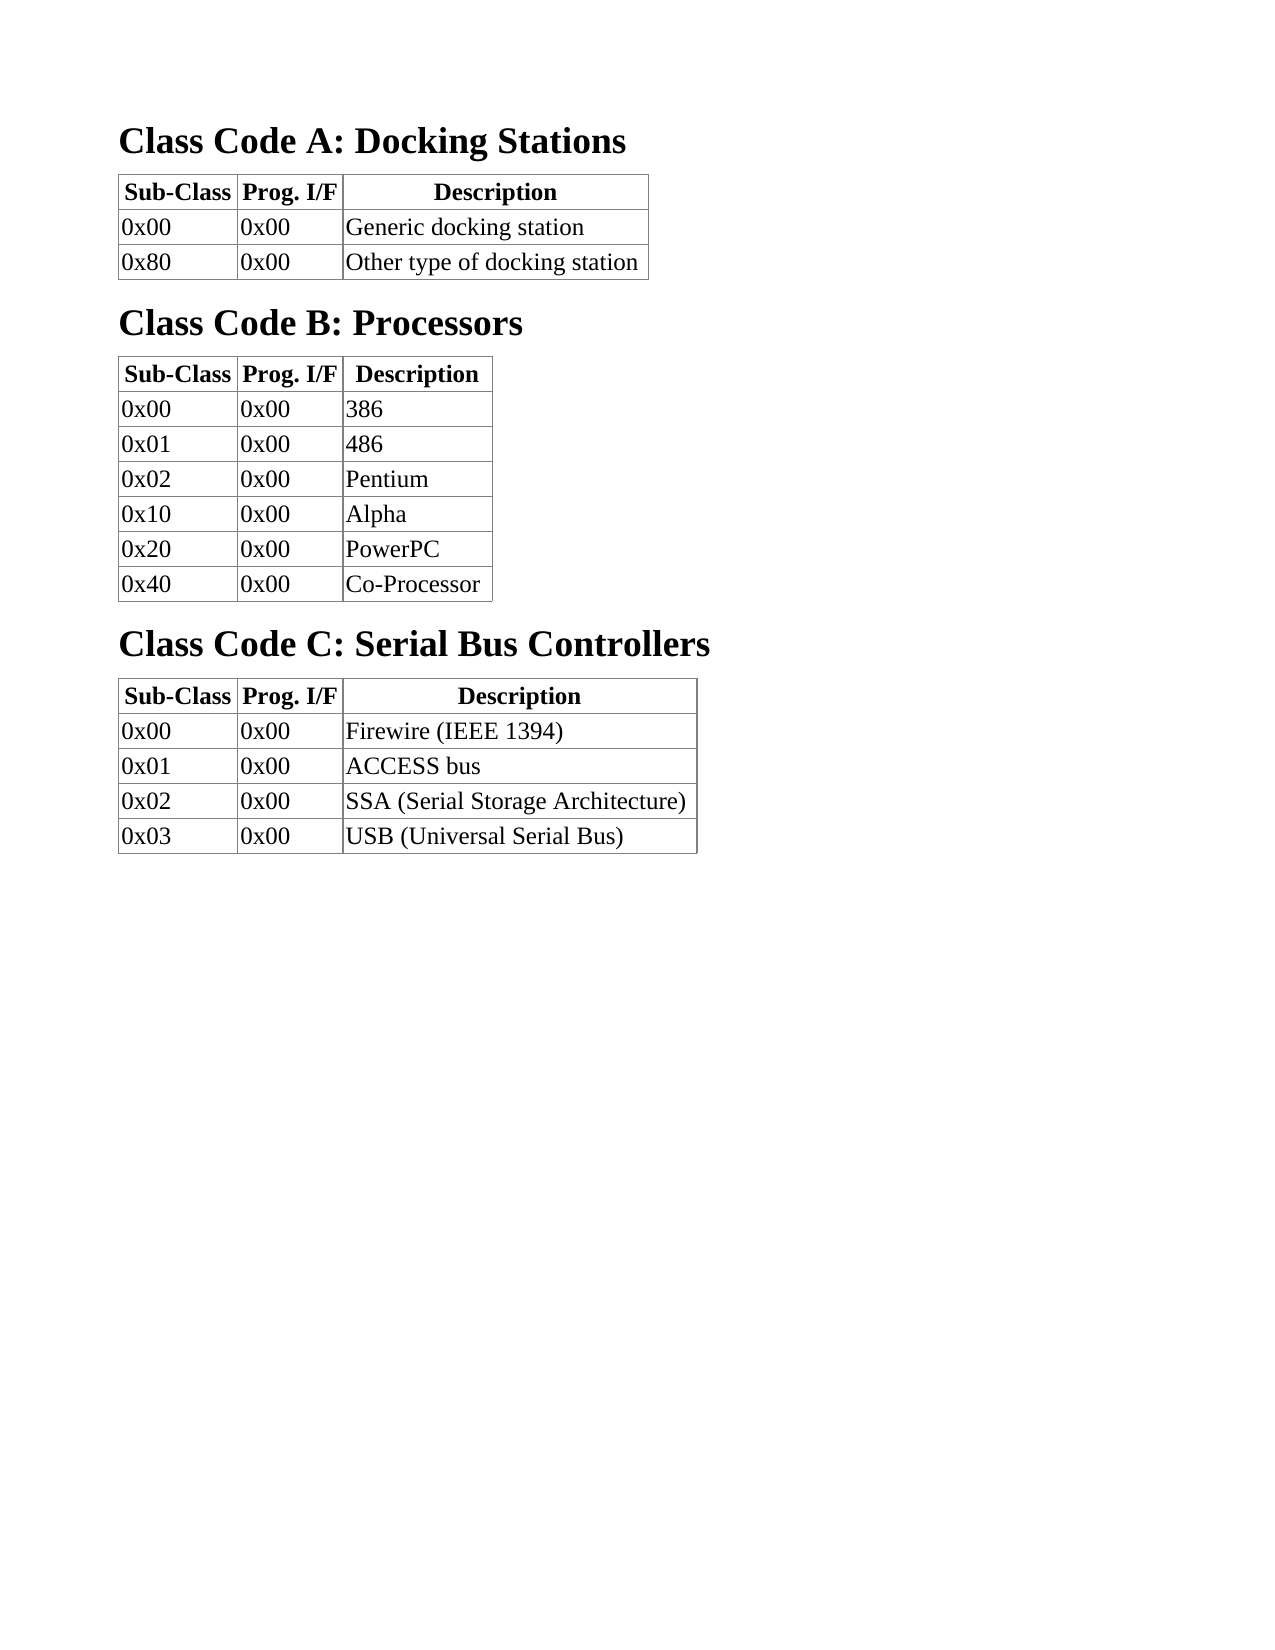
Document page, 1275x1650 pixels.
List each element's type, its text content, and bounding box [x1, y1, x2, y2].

table_header Prog. I/F [238, 175, 342, 209]
table_cell 0x20 [119, 532, 237, 566]
table_header Description [344, 357, 492, 391]
table_cell Alpha [344, 497, 492, 531]
subtitle Class Code B: Processors [118, 300, 1157, 343]
table_header Sub-Class [119, 357, 237, 391]
table_cell 0x00 [238, 714, 342, 747]
table_cell 386 [344, 392, 492, 426]
table_cell 0x00 [238, 497, 342, 531]
table_cell 0x00 [119, 714, 237, 747]
table_cell 0x00 [238, 392, 342, 426]
table_cell 0x02 [119, 784, 237, 817]
table_cell Generic docking station [344, 210, 648, 244]
subtitle Class Code C: Serial Bus Controllers [118, 622, 1157, 665]
table_header Description [344, 679, 696, 712]
table_cell 0x00 [238, 784, 342, 817]
table_cell 0x00 [238, 427, 342, 461]
table_cell 0x02 [119, 462, 237, 496]
table_cell 0x00 [238, 567, 342, 601]
table_cell 0x03 [119, 819, 237, 852]
table_cell 0x00 [119, 210, 237, 244]
table_header Sub-Class [119, 175, 237, 209]
table_cell SSA (Serial Storage Architecture) [344, 784, 696, 817]
table_cell 0x00 [238, 532, 342, 566]
table_cell Firewire (IEEE 1394) [344, 714, 696, 747]
table_header Prog. I/F [238, 357, 342, 391]
table_cell 486 [344, 427, 492, 461]
table_cell 0x00 [238, 749, 342, 782]
table_cell 0x00 [238, 245, 342, 279]
table_cell Pentium [344, 462, 492, 496]
table_cell 0x00 [238, 210, 342, 244]
table_cell ACCESS bus [344, 749, 696, 782]
table_header Prog. I/F [238, 679, 342, 712]
table_cell Other type of docking station [344, 245, 648, 279]
table_cell 0x01 [119, 749, 237, 782]
table_cell 0x00 [238, 462, 342, 496]
table_cell 0x01 [119, 427, 237, 461]
table_cell 0x00 [119, 392, 237, 426]
table_header Description [344, 175, 648, 209]
table_cell 0x00 [238, 819, 342, 852]
table_cell 0x80 [119, 245, 237, 279]
subtitle Class Code A: Docking Stations [118, 118, 1157, 161]
table_cell Co-Processor [344, 567, 492, 601]
table_header Sub-Class [119, 679, 237, 712]
table_cell 0x10 [119, 497, 237, 531]
table_cell PowerPC [344, 532, 492, 566]
table_cell 0x40 [119, 567, 237, 601]
table_cell USB (Universal Serial Bus) [344, 819, 696, 852]
